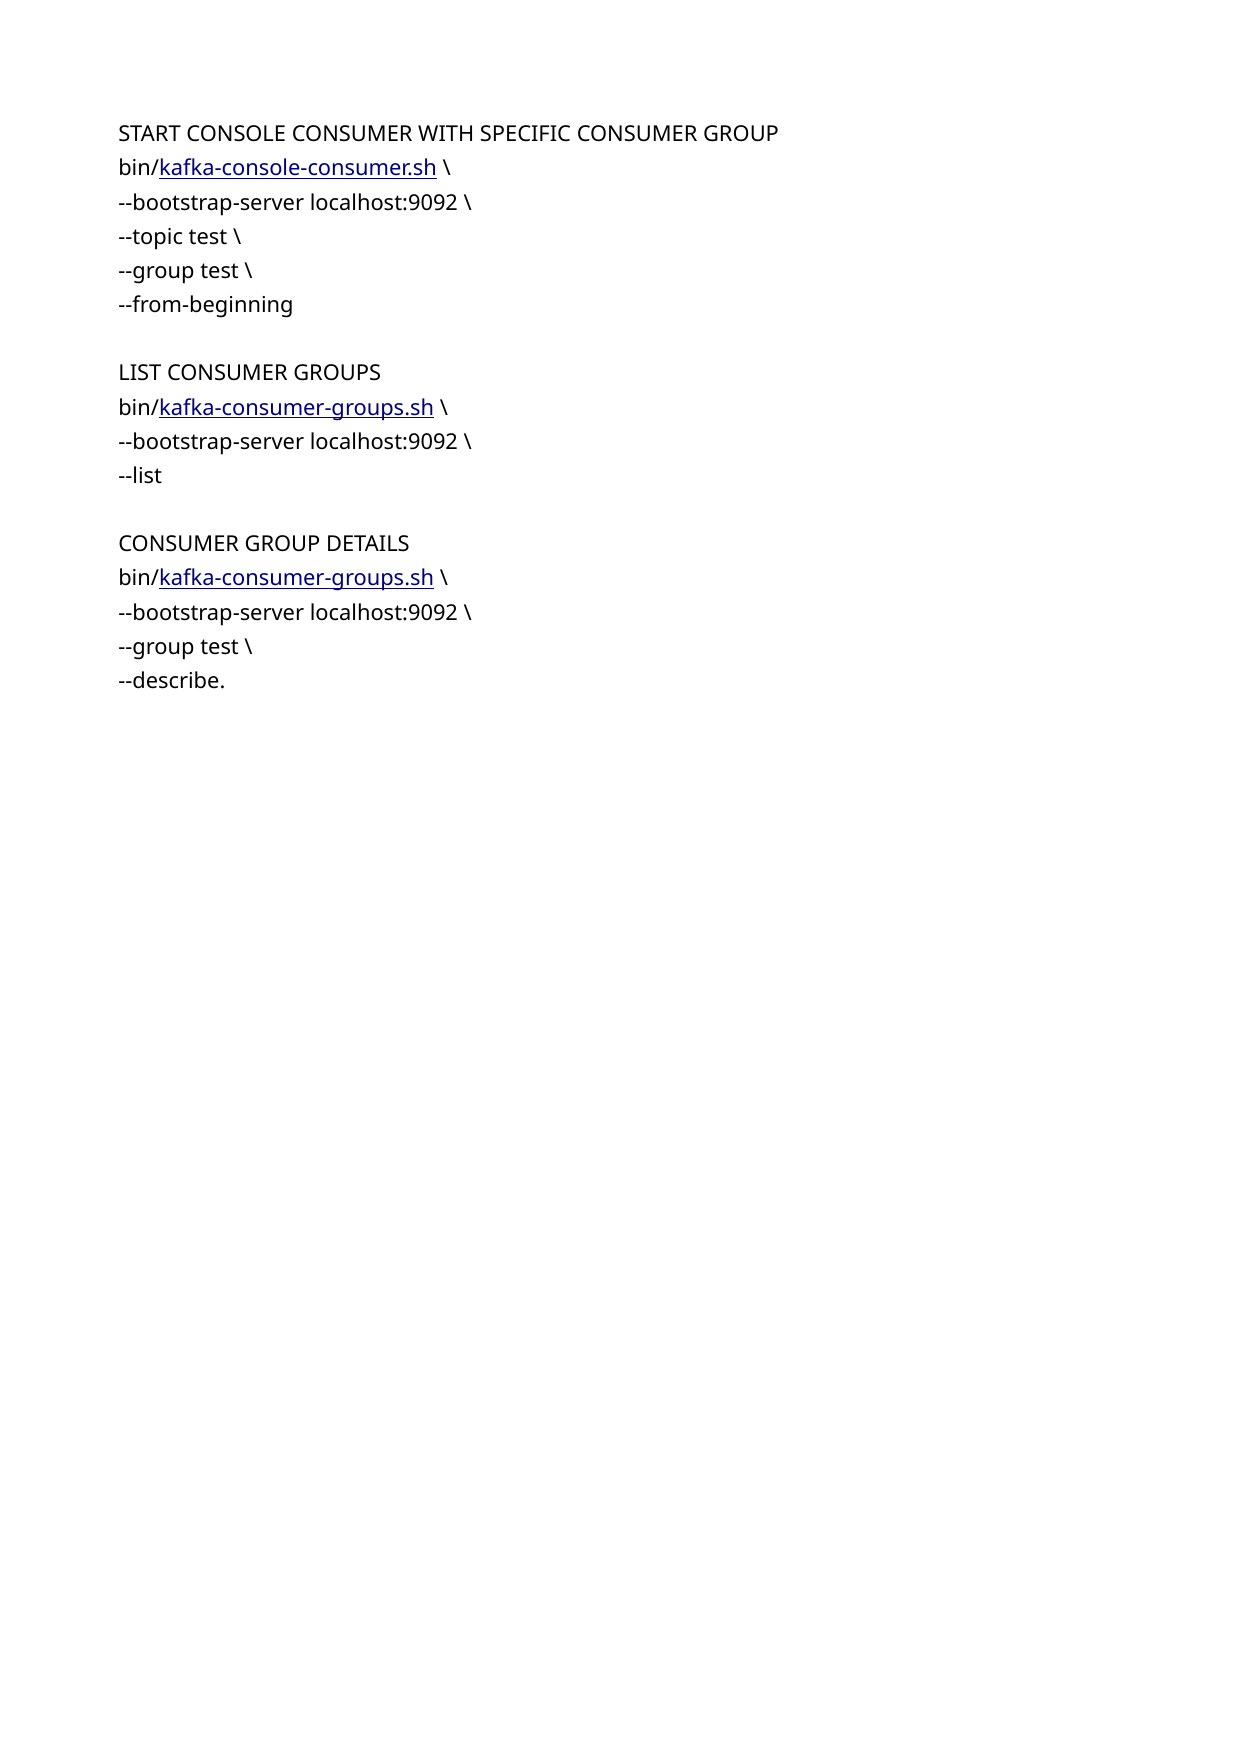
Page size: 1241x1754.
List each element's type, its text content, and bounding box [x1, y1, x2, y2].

text START CONSOLE CONSUMER WITH SPECIFIC CONSUMER GROUP bin/kafka-console-consumer.sh \ --bootstrap-server localhost:9092 \ --topic test \ --group test \ --from-beginning LIST CONSUMER GROUPS bin/kafka-consumer-groups.sh \ --bootstrap-server localhost:9092 \ --list CONSUMER GROUP DETAILS bin/kafka-consumer-groups.sh \ --bootstrap-server localhost:9092 \ --group test \ --describe. [118, 118, 1122, 694]
